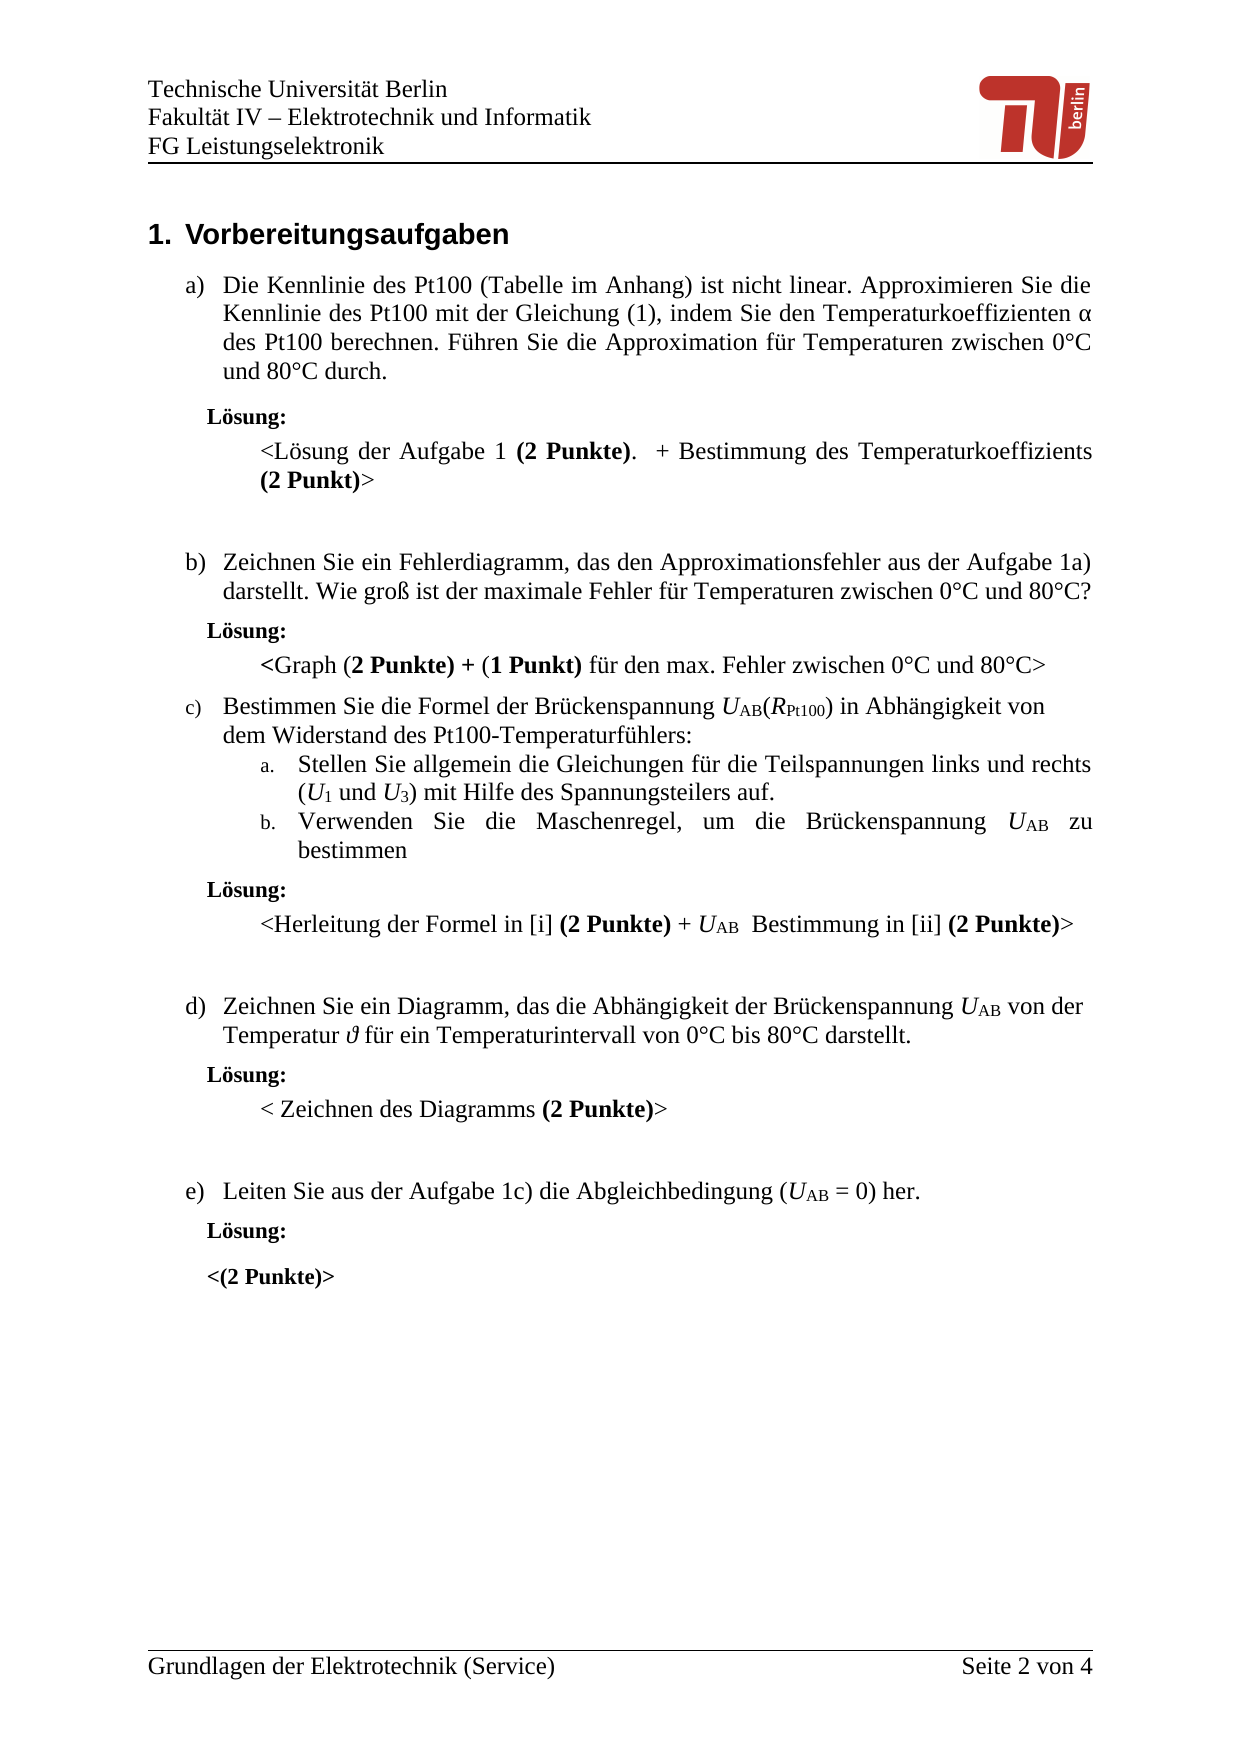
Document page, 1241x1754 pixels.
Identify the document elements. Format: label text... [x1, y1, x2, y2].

list Bestimmen Sie die Formel der Brückenspannung UAB(RPt100) in Abhängigkeit von dem Widerstand des Pt100-Temperaturfühlers: [185, 691, 1093, 749]
subtitle Lösung: [207, 617, 1093, 644]
list Stellen Sie allgemein die Gleichungen für die Teilspannungen links und rechts (U1 und U3) mit Hilfe des Spannungsteilers auf. [260, 749, 1093, 806]
text <Lösung der Aufgabe 1 (2 Punkte). + Bestimmung des Temperaturkoeffizients (2 Punkt)> [260, 436, 1093, 493]
subtitle Lösung: [207, 1218, 1093, 1244]
subtitle Lösung: [207, 403, 1093, 430]
subtitle <(2 Punkte)> [207, 1263, 1093, 1289]
list Verwenden Sie die Maschenregel, um die Brückenspannung UAB zu bestimmen [260, 806, 1093, 864]
subtitle Lösung: [207, 1061, 1093, 1088]
subtitle Lösung: [207, 876, 1093, 902]
list Zeichnen Sie ein Fehlerdiagramm, das den Approximationsfehler aus der Aufgabe 1a) darstellt. Wie groß ist der maximale Fehler für Temperaturen zwischen 0°C und 80°C? [185, 547, 1093, 605]
text <Graph (2 Punkte) + (1 Punkt) für den max. Fehler zwischen 0°C und 80°C> [260, 650, 1093, 679]
list Vorbereitungsaufgaben [148, 217, 1093, 251]
text <Herleitung der Formel in [i] (2 Punkte) + UAB Bestimmung in [ii] (2 Punkte)> [260, 909, 1093, 937]
list Zeichnen Sie ein Diagramm, das die Abhängigkeit der Brückenspannung UAB von der Temperatur ϑ für ein Temperaturintervall von 0°C bis 80°C darstellt. [185, 991, 1093, 1049]
text < Zeichnen des Diagramms (2 Punkte)> [260, 1094, 1093, 1123]
list Die Kennlinie des Pt100 (Tabelle im Anhang) ist nicht linear. Approximieren Sie die Kennlinie des Pt100 mit der Gleichung (1), indem Sie den Temperaturkoeffizienten α des Pt100 berechnen. Führen Sie die Approximation für Temperaturen zwischen 0°C und 80°C durch. [185, 270, 1093, 385]
list Leiten Sie aus der Aufgabe 1c) die Abgleichbedingung (UAB = 0) her. [185, 1176, 1093, 1205]
